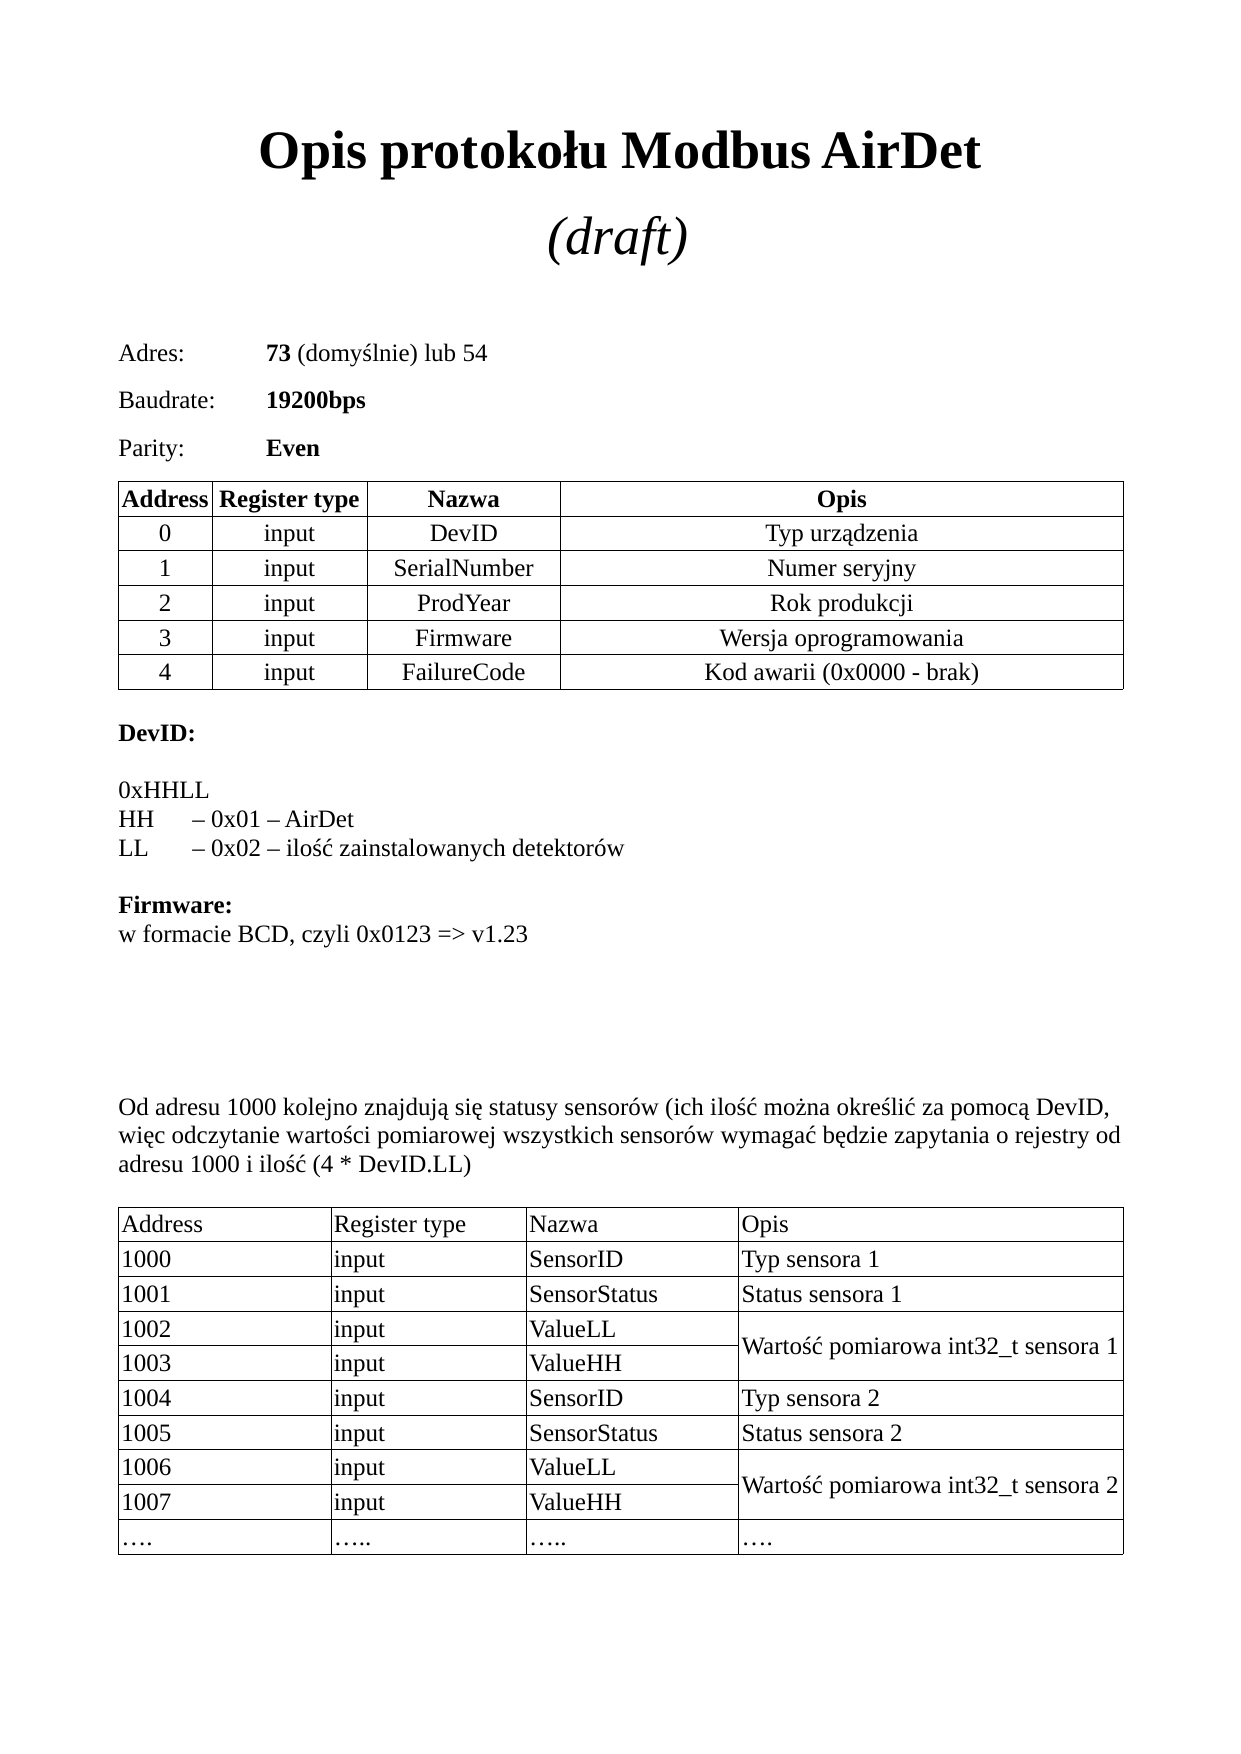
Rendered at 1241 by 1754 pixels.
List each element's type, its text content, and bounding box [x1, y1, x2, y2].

table_cell Firmware [368, 621, 560, 654]
text Baudrate: 19200bps [118, 386, 1122, 414]
table_cell Status sensora 2 [739, 1416, 1123, 1449]
table_cell 4 [119, 655, 212, 689]
table_header Address [119, 482, 212, 516]
table_cell input [332, 1346, 526, 1380]
table_cell 1007 [119, 1485, 331, 1519]
table_header Register type [213, 482, 367, 516]
table_header Nazwa [527, 1208, 738, 1241]
table_cell 1005 [119, 1416, 331, 1449]
table_cell input [332, 1450, 526, 1484]
table_cell input [332, 1485, 526, 1519]
table_cell input [332, 1381, 526, 1415]
text Parity: Even [118, 433, 1122, 462]
table_cell Wersja oprogramowania [561, 621, 1123, 654]
table_cell 3 [119, 621, 212, 654]
text DevID: [118, 718, 1122, 747]
table_header Opis [739, 1208, 1123, 1241]
text (draft) [118, 204, 1122, 267]
table_cell SensorStatus [527, 1277, 738, 1311]
table_cell 1001 [119, 1277, 331, 1311]
table_cell ValueLL [527, 1450, 738, 1484]
table_cell SensorStatus [527, 1416, 738, 1449]
table_cell SensorID [527, 1381, 738, 1415]
table_cell Wartość pomiarowa int32_t sensora 2 [739, 1450, 1123, 1519]
table_cell SerialNumber [368, 551, 560, 585]
table_cell input [213, 551, 367, 585]
table_cell 1003 [119, 1346, 331, 1380]
table_header Nazwa [368, 482, 560, 516]
table_cell ProdYear [368, 586, 560, 619]
table_cell ValueHH [527, 1485, 738, 1519]
table_cell Typ urządzenia [561, 517, 1123, 550]
table_header Register type [332, 1208, 526, 1241]
table_cell 1002 [119, 1312, 331, 1345]
table_cell input [332, 1312, 526, 1345]
table_cell 1 [119, 551, 212, 585]
table_cell input [213, 621, 367, 654]
table_cell input [332, 1277, 526, 1311]
table_cell input [213, 655, 367, 689]
table_cell …. [739, 1520, 1123, 1553]
table_cell ….. [332, 1520, 526, 1553]
table_cell 0 [119, 517, 212, 550]
table_header Opis [561, 482, 1123, 516]
table_cell input [213, 586, 367, 619]
table_cell Numer seryjny [561, 551, 1123, 585]
table_cell ….. [527, 1520, 738, 1553]
table_cell ValueHH [527, 1346, 738, 1380]
table_cell DevID [368, 517, 560, 550]
table_cell Rok produkcji [561, 586, 1123, 619]
table_cell 2 [119, 586, 212, 619]
text Firmware: [118, 890, 1122, 919]
table_cell …. [119, 1520, 331, 1553]
text 0xHHLL [118, 775, 1122, 804]
table_cell 1006 [119, 1450, 331, 1484]
text w formacie BCD, czyli 0x0123 => v1.23 [118, 919, 1122, 948]
text Adres: 73 (domyślnie) lub 54 [118, 338, 1122, 367]
table_cell FailureCode [368, 655, 560, 689]
text Od adresu 1000 kolejno znajdują się statusy sensorów (ich ilość można określić za pomocą DevID, więc odczytanie wartości pomiarowej wszystkich sensorów wymagać będzie zapytania o rejestry od adresu 1000 i ilość (4 * DevID.LL) [118, 1092, 1122, 1178]
table_cell SensorID [527, 1242, 738, 1276]
table_cell Status sensora 1 [739, 1277, 1123, 1311]
text LL – 0x02 – ilość zainstalowanych detektorów [118, 833, 1122, 862]
table_cell input [332, 1416, 526, 1449]
table_cell Typ sensora 2 [739, 1381, 1123, 1415]
table_cell ValueLL [527, 1312, 738, 1345]
table_cell 1004 [119, 1381, 331, 1415]
table_header Address [119, 1208, 331, 1241]
table_cell Kod awarii (0x0000 - brak) [561, 655, 1123, 689]
table_cell Typ sensora 1 [739, 1242, 1123, 1276]
table_cell input [332, 1242, 526, 1276]
text HH – 0x01 – AirDet [118, 804, 1122, 833]
table_cell Wartość pomiarowa int32_t sensora 1 [739, 1312, 1123, 1380]
text Opis protokołu Modbus AirDet [118, 118, 1122, 180]
table_cell 1000 [119, 1242, 331, 1276]
table_cell input [213, 517, 367, 550]
